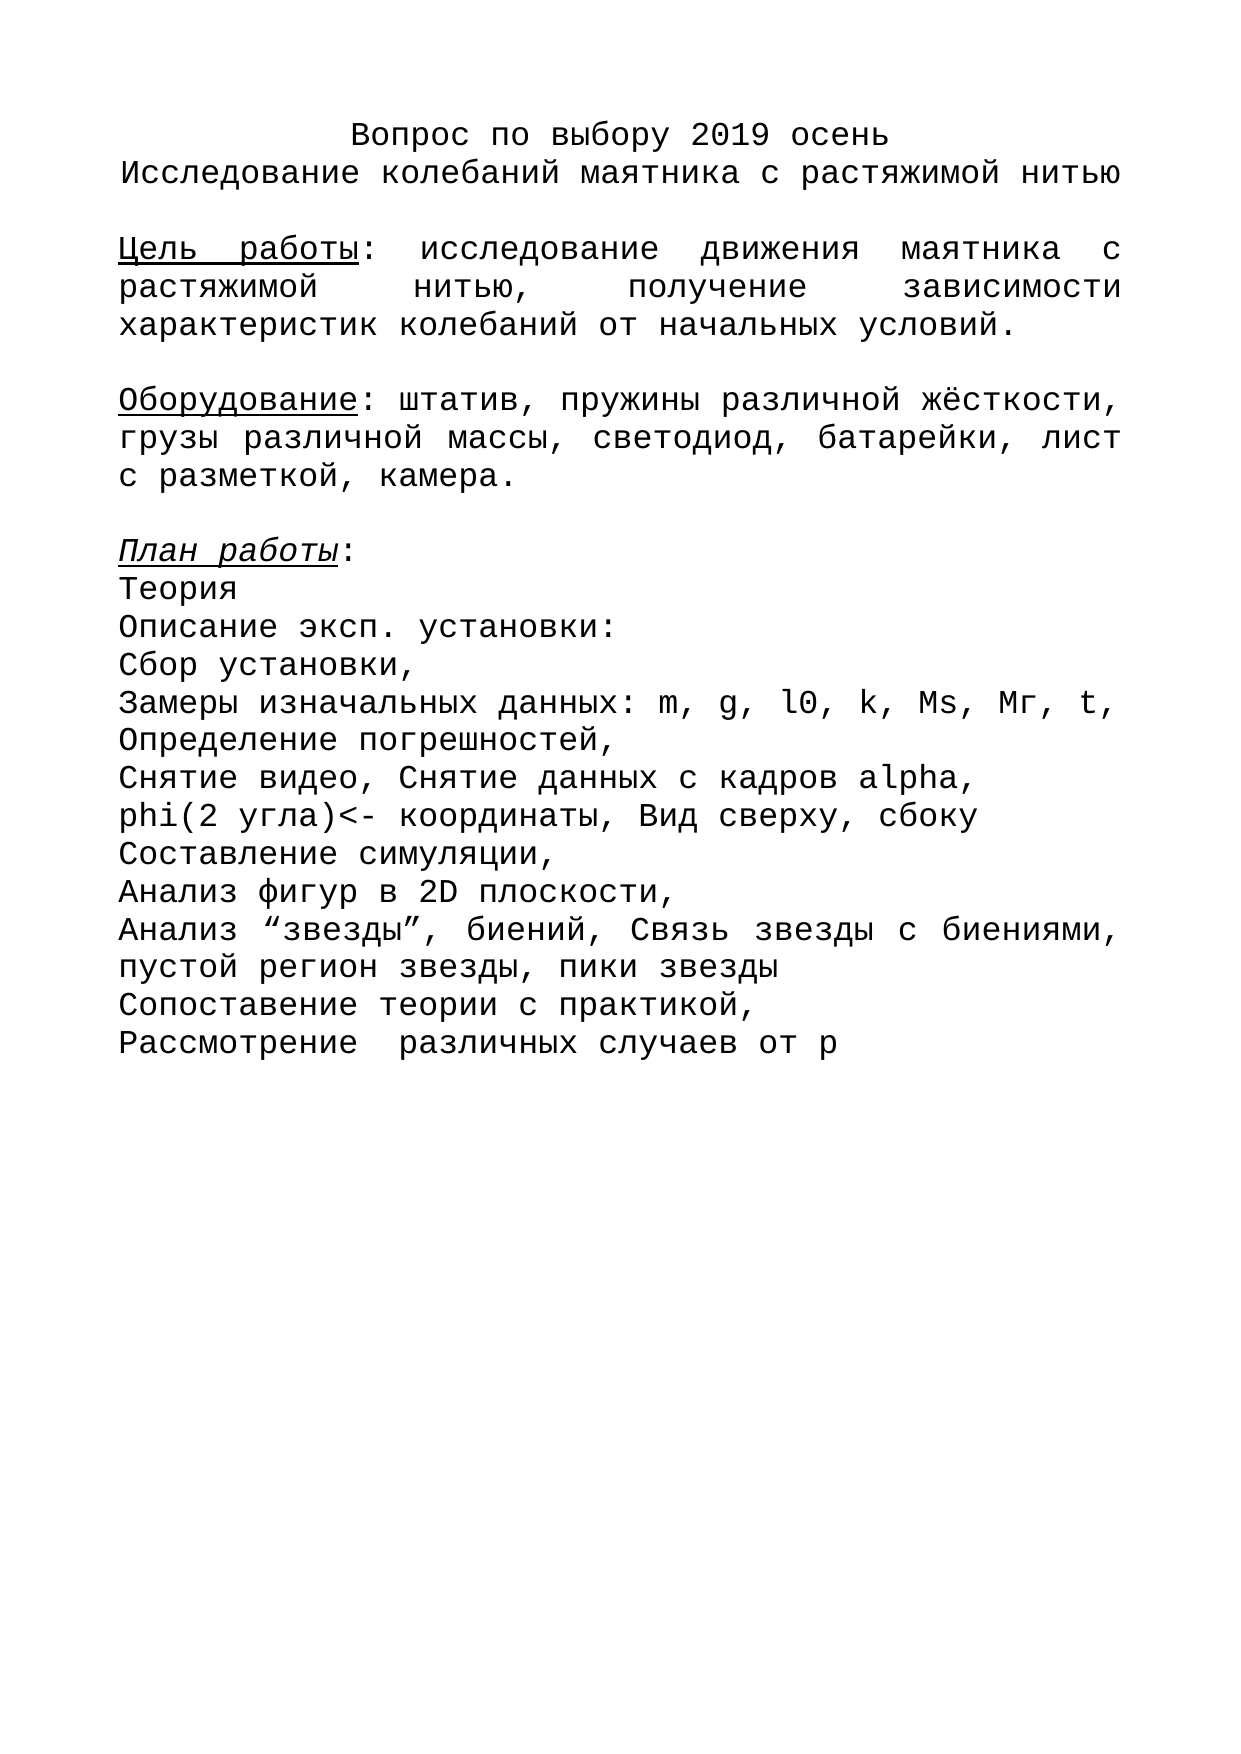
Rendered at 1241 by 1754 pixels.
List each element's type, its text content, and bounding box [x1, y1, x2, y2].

text Сопоставение теории с практикой, [118, 988, 1122, 1026]
text Оборудование: штатив, пружины различной жёсткости, грузы различной массы, светодиод, батарейки, лист с разметкой, камера. [118, 383, 1122, 496]
text Снятие видео, Снятие данных с кадров alpha, [118, 761, 1122, 799]
text Замеры изначальных данных: m, g, l0, k, Ms, Mг, t, [118, 685, 1122, 723]
text Описание эксп. установки: [118, 610, 1122, 647]
text phi(2 угла)<- координаты, Вид сверху, сбоку [118, 799, 1122, 837]
text Определение погрешностей, [118, 723, 1122, 761]
text Вопрос по выбору 2019 осень [118, 118, 1122, 156]
text Теория [118, 572, 1122, 610]
text Сбор установки, [118, 647, 1122, 685]
text Анализ фигур в 2D плоскости, [118, 874, 1122, 912]
text Составление симуляции, [118, 837, 1122, 874]
text План работы: [118, 534, 1122, 572]
text Исследование колебаний маятника с растяжимой нитью [118, 156, 1122, 194]
text Анализ “звезды”, биений, Связь звезды с биениями, пустой регион звезды, пики звезды [118, 912, 1122, 988]
text Рассмотрение различных случаев от p [118, 1026, 1122, 1063]
text Цель работы: исследование движения маятника с растяжимой нитью, получение зависимости характеристик колебаний от начальных условий. [118, 232, 1122, 345]
